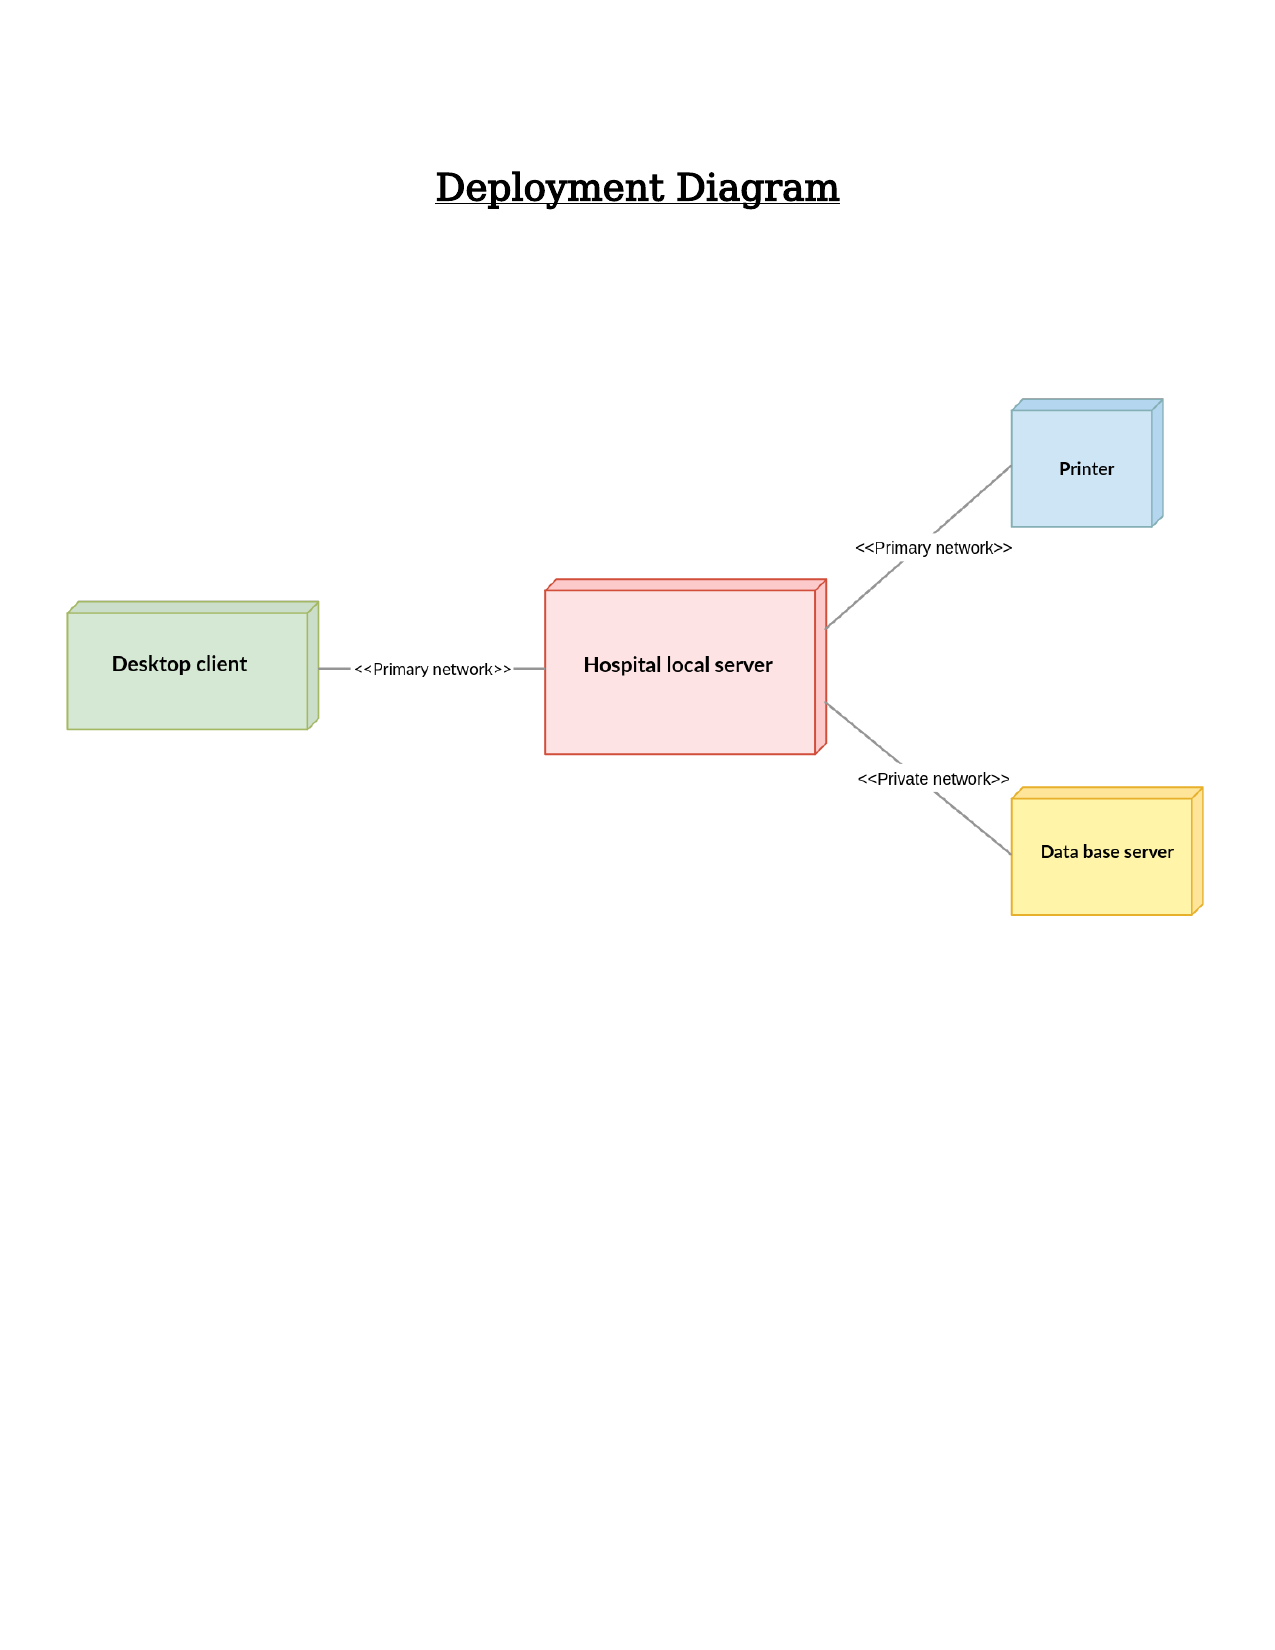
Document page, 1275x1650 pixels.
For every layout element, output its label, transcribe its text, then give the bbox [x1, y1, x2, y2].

text Deployment Diagram [118, 163, 1157, 208]
picture [59, 340, 1216, 919]
